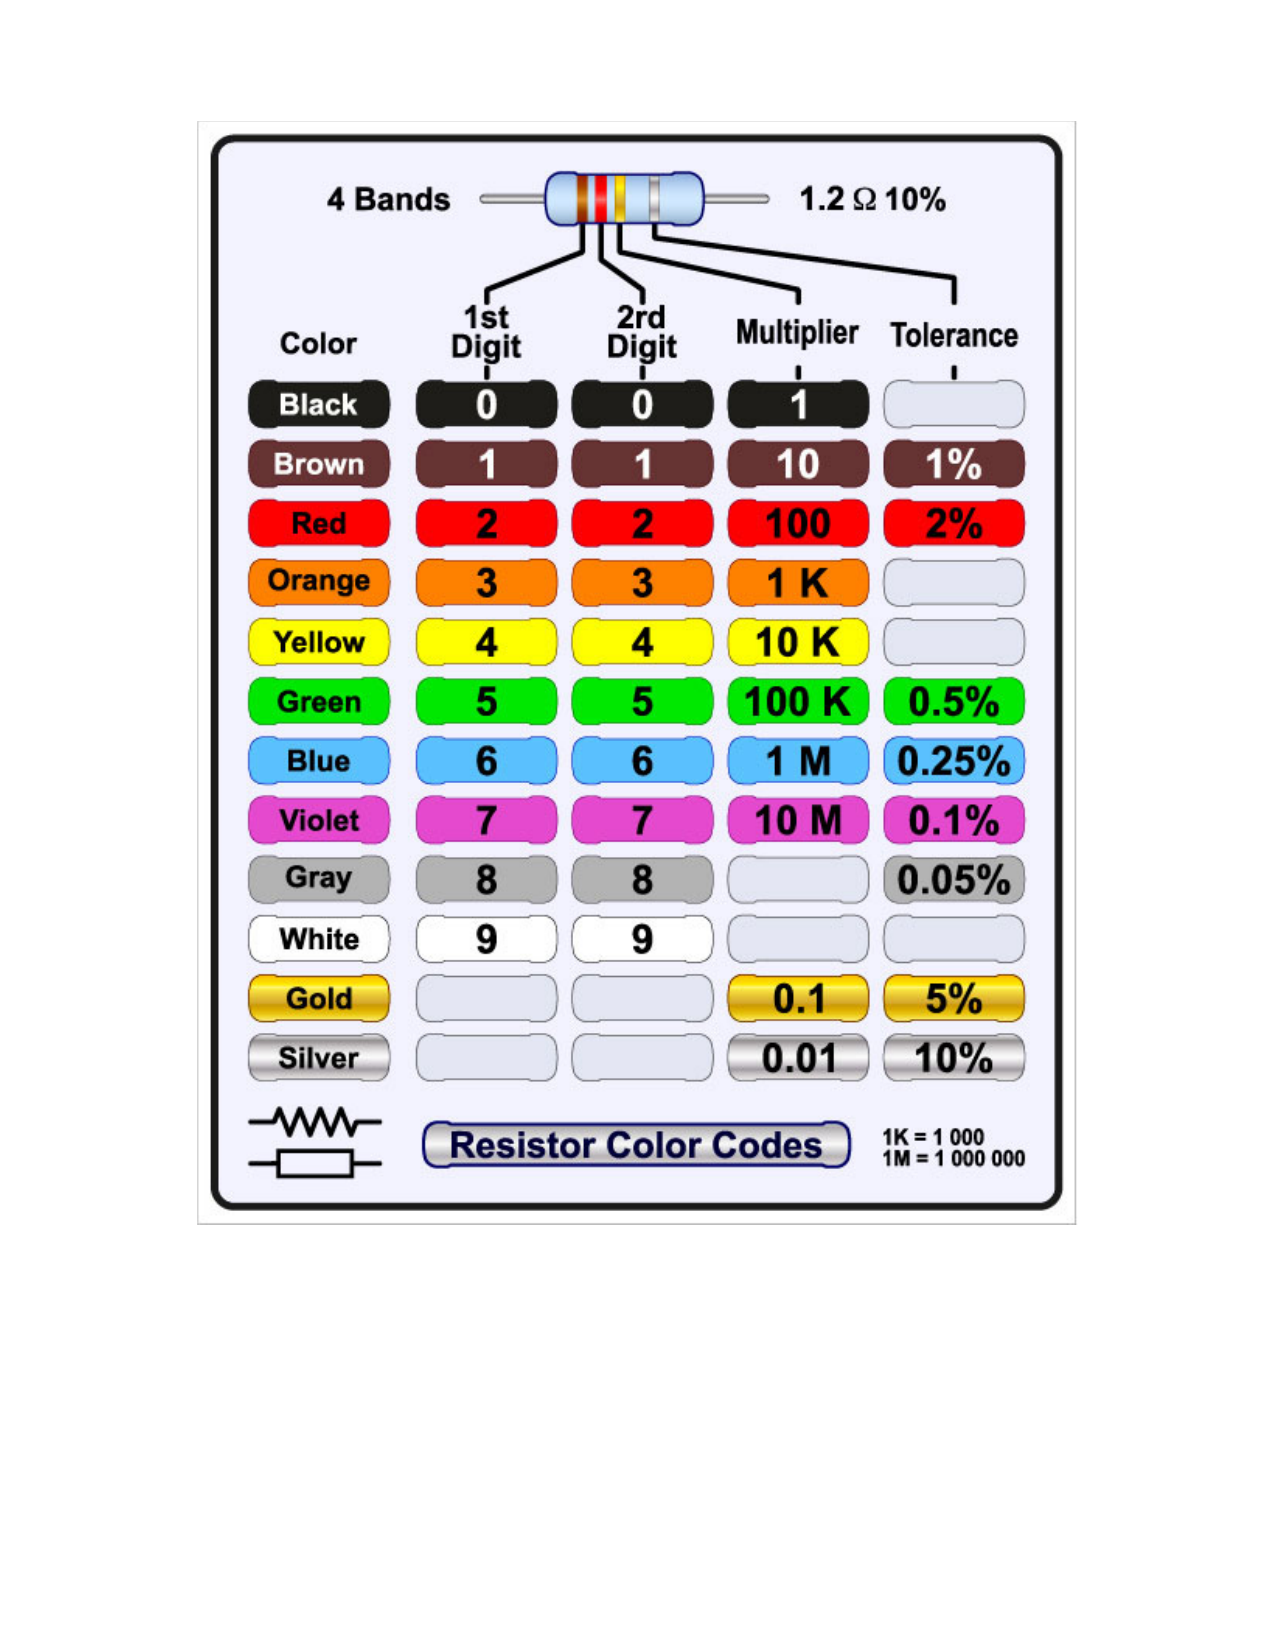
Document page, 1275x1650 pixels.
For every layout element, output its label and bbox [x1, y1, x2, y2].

picture [197, 121, 1078, 1225]
